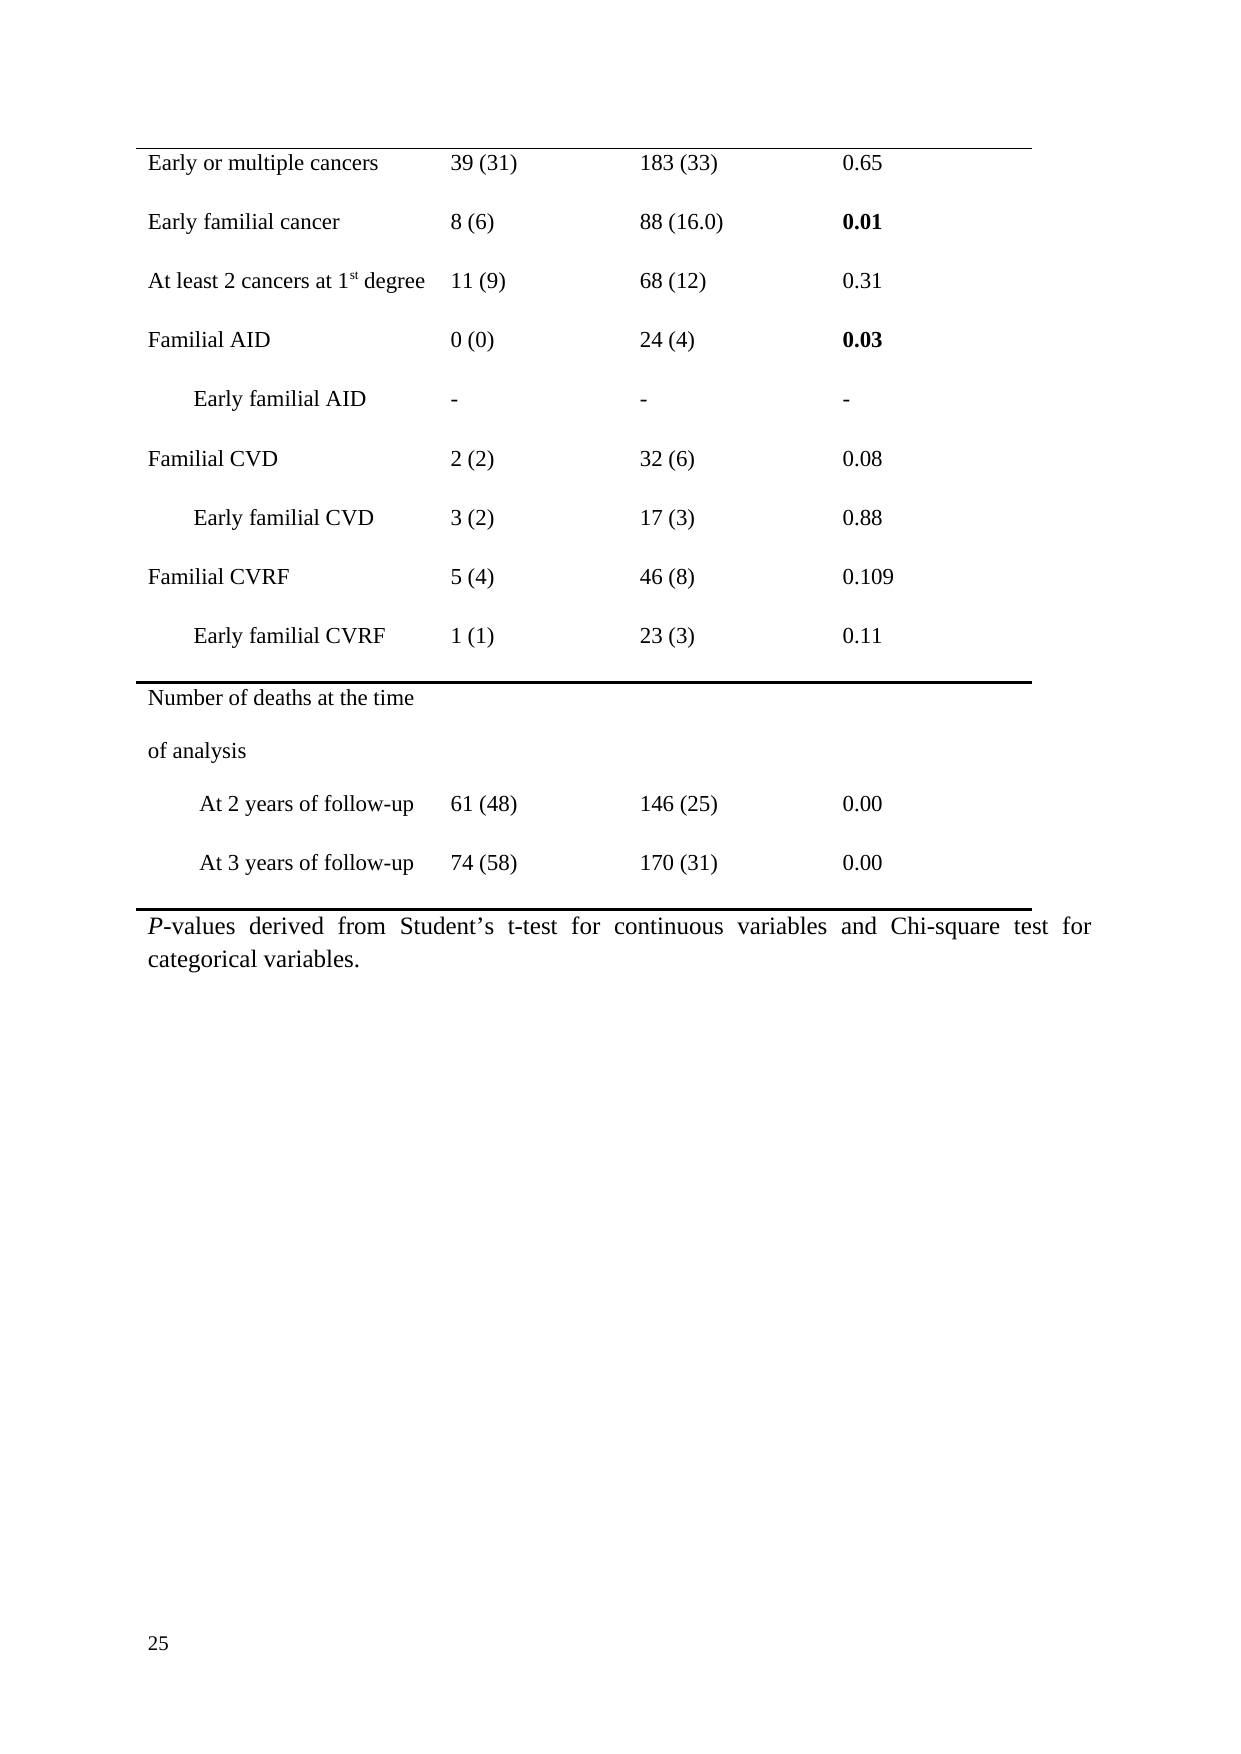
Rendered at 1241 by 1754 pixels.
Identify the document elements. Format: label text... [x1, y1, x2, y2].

table_cell [439, 684, 628, 790]
table_cell Familial AID [136, 326, 439, 385]
table_cell 3 (2) [439, 504, 628, 563]
table_cell 46 (8) [628, 563, 831, 622]
table_cell 68 (12) [628, 267, 831, 326]
table_cell [1032, 208, 1057, 267]
table_cell 88 (16.0) [628, 208, 831, 267]
table_cell - [628, 385, 831, 444]
table_cell 0.03 [831, 326, 1032, 385]
table_cell 39 (31) [439, 149, 628, 208]
table_cell Early familial AID [136, 385, 439, 444]
text P-values derived from Student’s t-test for continuous variables and Chi-square test for categorical variables. [148, 911, 1092, 973]
table_cell [1057, 326, 1081, 385]
table_cell [1032, 681, 1057, 790]
table_cell [1032, 622, 1057, 681]
table_cell 0.11 [831, 622, 1032, 681]
table_cell - [831, 385, 1032, 444]
table_cell 183 (33) [628, 149, 831, 208]
table_cell 0.00 [831, 790, 1032, 849]
table_cell [1057, 681, 1081, 790]
table_cell [628, 684, 831, 790]
table_cell [1057, 563, 1081, 622]
table_cell 5 (4) [439, 563, 628, 622]
table_cell [1057, 208, 1081, 267]
table_cell 23 (3) [628, 622, 831, 681]
table_cell Early or multiple cancers [136, 149, 439, 208]
table_cell 0.00 [831, 849, 1032, 908]
table_cell 170 (31) [628, 849, 831, 908]
table_cell 0.88 [831, 504, 1032, 563]
table_cell [1057, 504, 1081, 563]
table_cell [1032, 504, 1057, 563]
table_cell 0 (0) [439, 326, 628, 385]
table_cell 0.109 [831, 563, 1032, 622]
table_cell [1057, 849, 1081, 908]
table_cell [1057, 622, 1081, 681]
table_cell 17 (3) [628, 504, 831, 563]
table_cell Familial CVD [136, 445, 439, 504]
table_cell Early familial CVRF [136, 622, 439, 681]
table_cell 1 (1) [439, 622, 628, 681]
table_cell Number of deaths at the time of analysis [136, 684, 439, 790]
table_cell [1032, 790, 1057, 849]
table_cell [1057, 385, 1081, 444]
table_cell Early familial cancer [136, 208, 439, 267]
table_cell At 3 years of follow-up [136, 849, 439, 908]
table_cell 146 (25) [628, 790, 831, 849]
table_cell 61 (48) [439, 790, 628, 849]
table_cell [1032, 148, 1057, 208]
table_cell 24 (4) [628, 326, 831, 385]
table_cell [1057, 445, 1081, 504]
table_cell [1057, 267, 1081, 326]
table_cell [1057, 790, 1081, 849]
table_cell 8 (6) [439, 208, 628, 267]
table_cell [1032, 849, 1057, 908]
table_cell [1057, 148, 1081, 208]
table_cell 0.08 [831, 445, 1032, 504]
table_cell [1032, 445, 1057, 504]
table_cell At 2 years of follow-up [136, 790, 439, 849]
table_cell 0.31 [831, 267, 1032, 326]
table_cell 32 (6) [628, 445, 831, 504]
table_cell [1032, 385, 1057, 444]
table_cell 0.65 [831, 149, 1032, 208]
table_cell 74 (58) [439, 849, 628, 908]
table_cell [1032, 563, 1057, 622]
table_cell Familial CVRF [136, 563, 439, 622]
table_cell 0.01 [831, 208, 1032, 267]
table_cell At least 2 cancers at 1st degree [136, 267, 439, 326]
table_cell [831, 684, 1032, 790]
table_cell Early familial CVD [136, 504, 439, 563]
table_cell 11 (9) [439, 267, 628, 326]
table_cell [1032, 326, 1057, 385]
table_cell [1032, 267, 1057, 326]
table_cell - [439, 385, 628, 444]
table_cell 2 (2) [439, 445, 628, 504]
